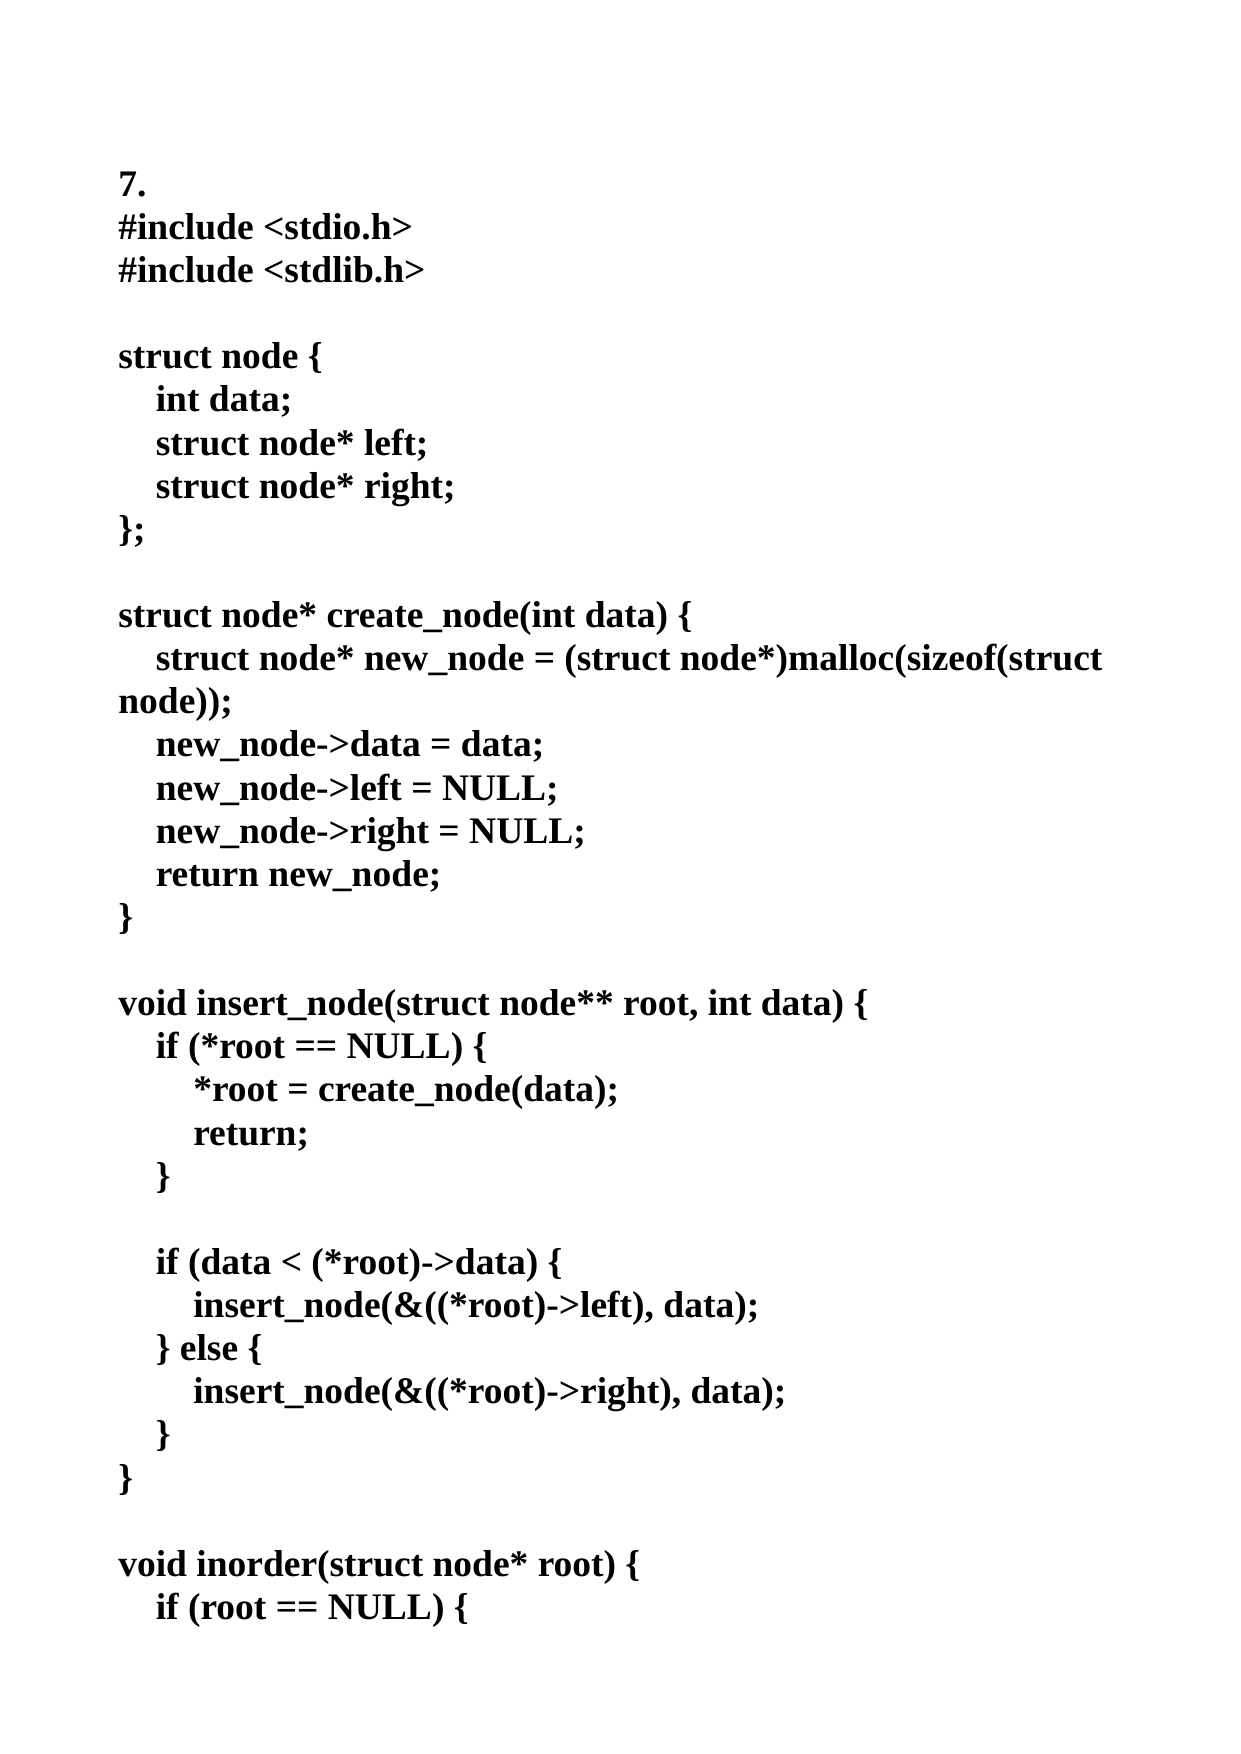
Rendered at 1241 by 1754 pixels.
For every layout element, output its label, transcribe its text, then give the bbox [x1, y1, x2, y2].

text struct node* create_node(int data) { [118, 592, 1122, 636]
text if (*root == NULL) { [118, 1024, 1122, 1067]
text } else { [118, 1326, 1122, 1369]
text int data; [118, 377, 1122, 420]
text struct node* new_node = (struct node*)malloc(sizeof(struct node)); [118, 636, 1122, 722]
text void insert_node(struct node** root, int data) { [118, 981, 1122, 1024]
text } [118, 1412, 1122, 1455]
text insert_node(&((*root)->right), data); [118, 1369, 1122, 1412]
text return new_node; [118, 851, 1122, 894]
text *root = create_node(data); [118, 1067, 1122, 1110]
text struct node { [118, 334, 1122, 377]
text }; [118, 506, 1122, 549]
text new_node->left = NULL; [118, 765, 1122, 808]
text insert_node(&((*root)->left), data); [118, 1282, 1122, 1326]
text #include <stdlib.h> [118, 247, 1122, 291]
text new_node->data = data; [118, 722, 1122, 765]
text struct node* right; [118, 463, 1122, 506]
text } [118, 1153, 1122, 1196]
text } [118, 894, 1122, 937]
text } [118, 1455, 1122, 1498]
text return; [118, 1110, 1122, 1153]
text if (data < (*root)->data) { [118, 1239, 1122, 1282]
text 7. [118, 161, 1122, 204]
text if (root == NULL) { [118, 1584, 1122, 1627]
text new_node->right = NULL; [118, 808, 1122, 851]
text struct node* left; [118, 420, 1122, 463]
text void inorder(struct node* root) { [118, 1541, 1122, 1584]
text #include <stdio.h> [118, 204, 1122, 247]
